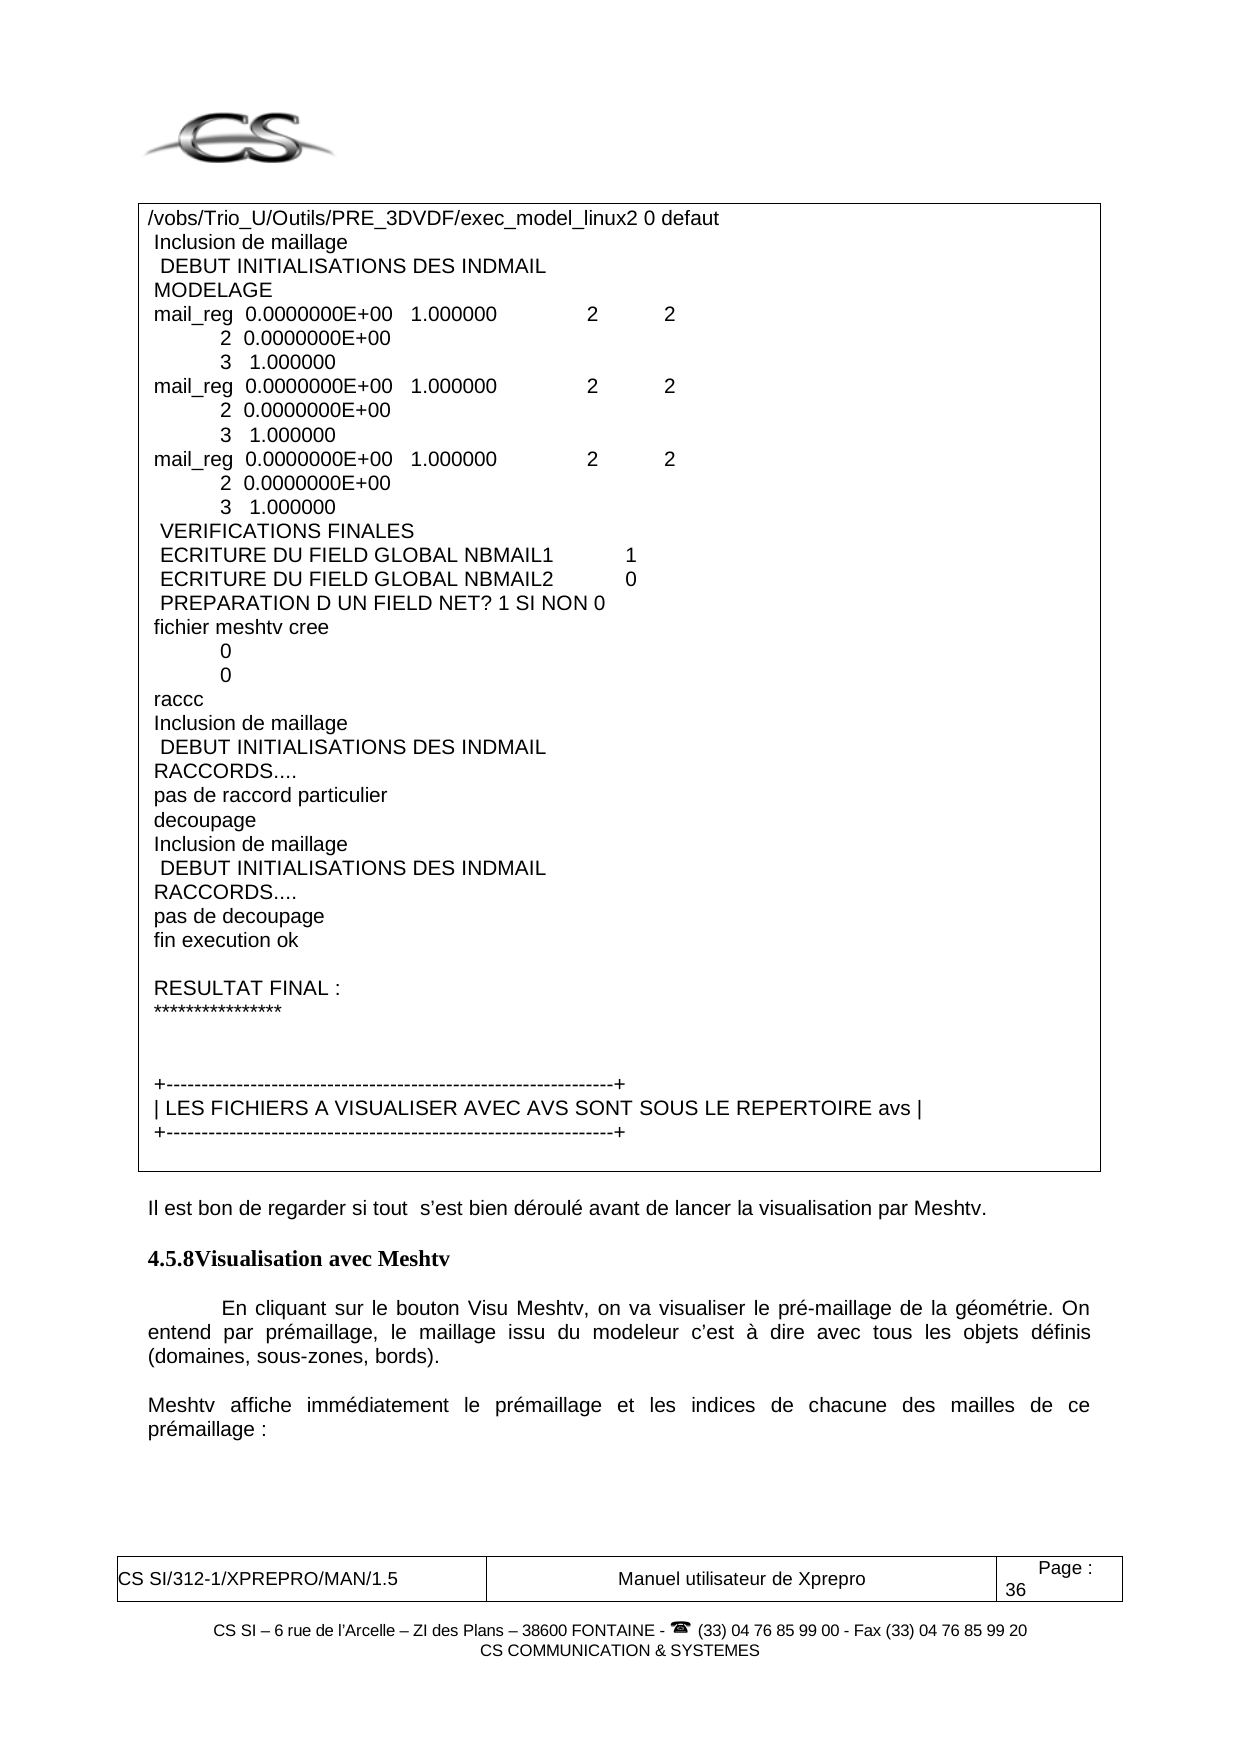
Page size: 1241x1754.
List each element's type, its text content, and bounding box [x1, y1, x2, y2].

text 0 [139, 636, 1100, 660]
text PREPARATION D UN FIELD NET? 1 SI NON 0 [139, 588, 1100, 612]
text pas de raccord particulier [139, 780, 1100, 804]
text fichier meshtv cree [139, 612, 1100, 636]
text | LES FICHIERS A VISUALISER AVEC AVS SONT SOUS LE REPERTOIRE avs | [139, 1093, 1100, 1117]
text +----------------------------------------------------------------+ [139, 1069, 1100, 1093]
text En cliquant sur le bouton Visu Meshtv, on va visualiser le pré-maillage de la géométrie. On entend par prémaillage, le maillage issu du modeleur c’est à dire avec tous les objets définis (domaines, sous-zones, bords). [148, 1296, 1092, 1368]
text ECRITURE DU FIELD GLOBAL NBMAIL1 1 [139, 540, 1100, 564]
text Inclusion de maillage [139, 227, 1100, 251]
text 2 0.0000000E+00 [139, 467, 1100, 492]
text **************** [139, 997, 1100, 1024]
text RACCORDS.... [139, 877, 1100, 901]
subtitle Visualisation avec Meshtv [148, 1245, 1092, 1271]
text mail_reg 0.0000000E+00 1.000000 2 2 [139, 443, 1100, 467]
text 2 0.0000000E+00 [139, 395, 1100, 419]
text MODELAGE [139, 275, 1100, 299]
text VERIFICATIONS FINALES [139, 516, 1100, 540]
text RESULTAT FINAL : [139, 973, 1100, 997]
text /vobs/Trio_U/Outils/PRE_3DVDF/exec_model_linux2 0 defaut [139, 204, 1100, 227]
text 3 1.000000 [139, 347, 1100, 371]
text mail_reg 0.0000000E+00 1.000000 2 2 [139, 299, 1100, 323]
text RACCORDS.... [139, 756, 1100, 780]
text +----------------------------------------------------------------+ [139, 1117, 1100, 1144]
text DEBUT INITIALISATIONS DES INDMAIL [139, 251, 1100, 275]
picture [133, 106, 350, 172]
text mail_reg 0.0000000E+00 1.000000 2 2 [139, 371, 1100, 395]
text 0 [139, 660, 1100, 684]
text ECRITURE DU FIELD GLOBAL NBMAIL2 0 [139, 564, 1100, 588]
text Inclusion de maillage [139, 708, 1100, 732]
text Inclusion de maillage [139, 828, 1100, 852]
text fin execution ok [139, 925, 1100, 952]
text pas de decoupage [139, 901, 1100, 925]
text 2 0.0000000E+00 [139, 323, 1100, 347]
text DEBUT INITIALISATIONS DES INDMAIL [139, 852, 1100, 877]
text decoupage [139, 804, 1100, 828]
text raccc [139, 684, 1100, 708]
text Il est bon de regarder si tout s’est bien déroulé avant de lancer la visualisation par Meshtv. [148, 1196, 1092, 1220]
text 3 1.000000 [139, 492, 1100, 516]
text DEBUT INITIALISATIONS DES INDMAIL [139, 732, 1100, 756]
text Meshtv affiche immédiatement le prémaillage et les indices de chacune des mailles de ce prémaillage : [148, 1392, 1092, 1441]
text 3 1.000000 [139, 419, 1100, 443]
